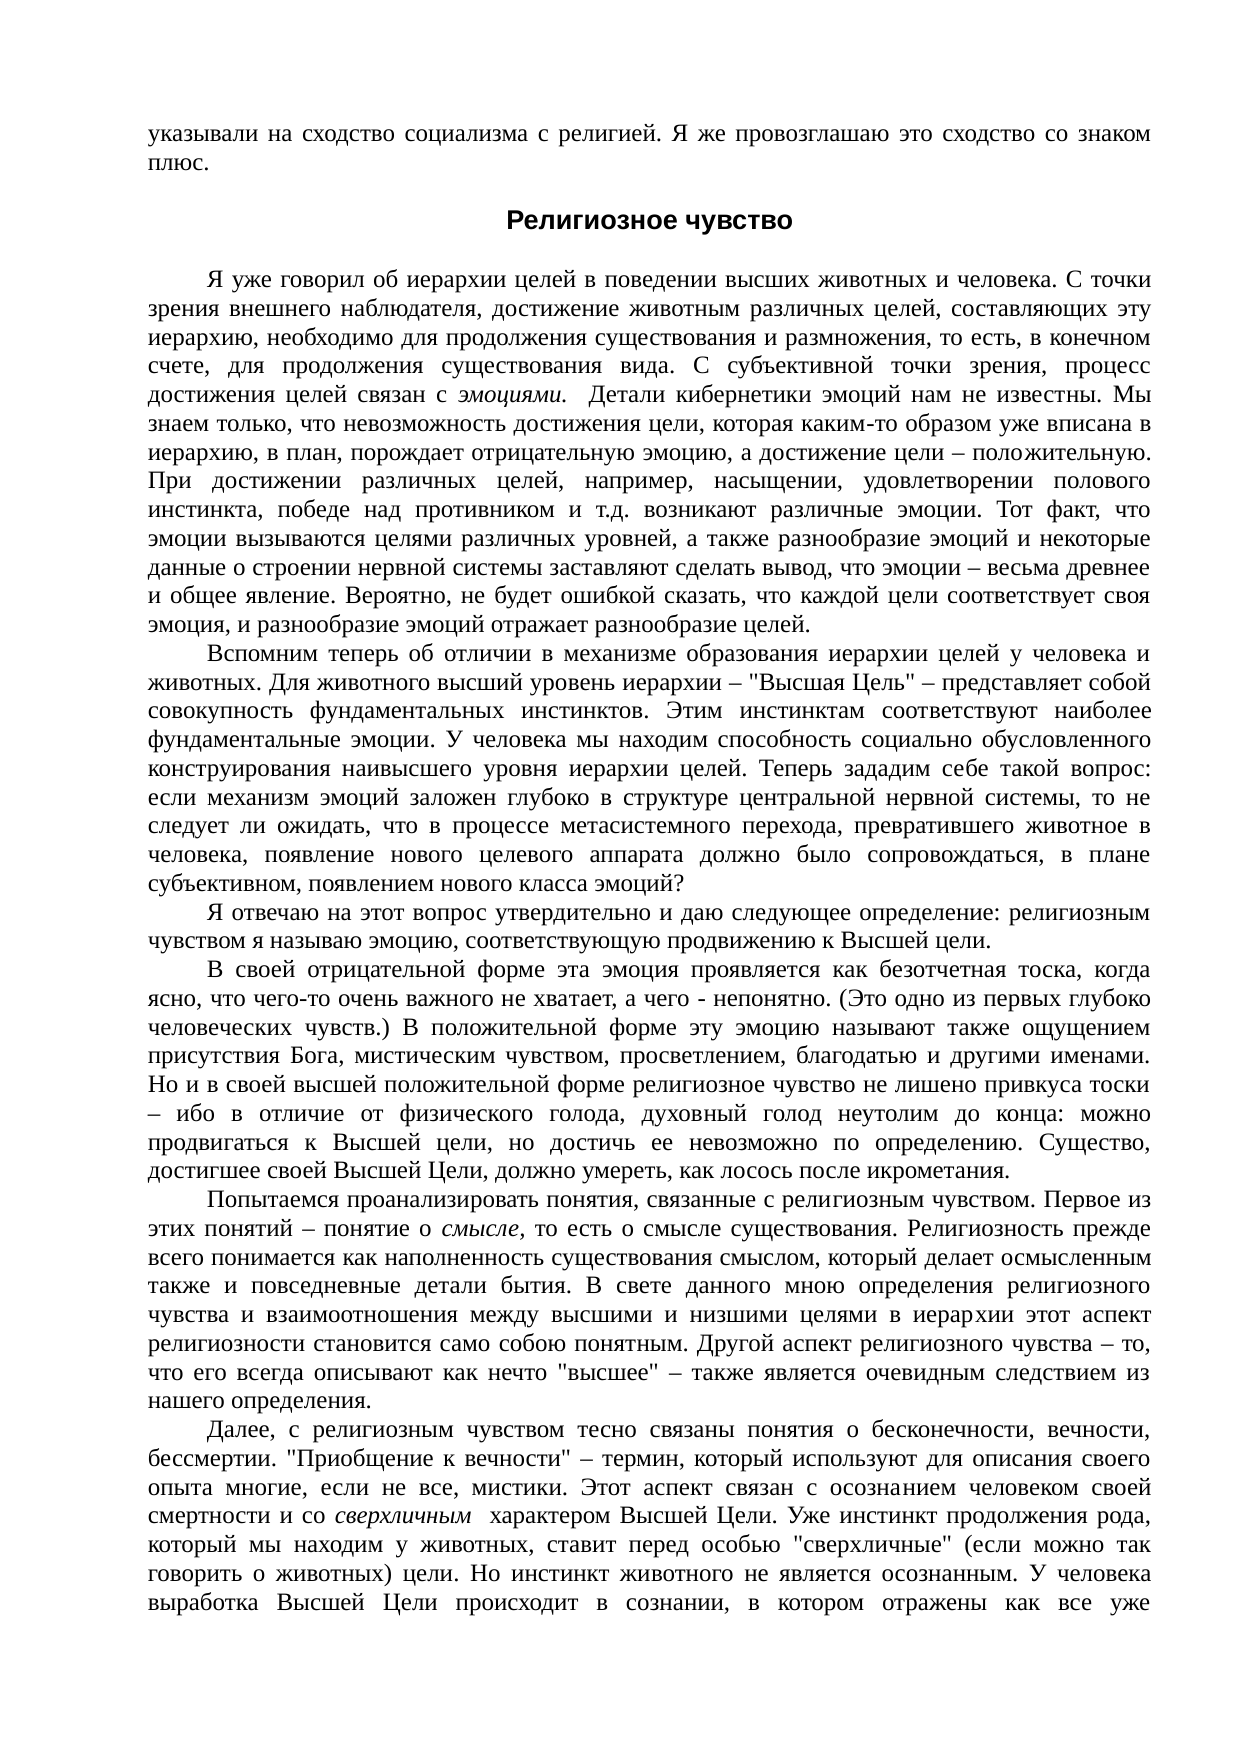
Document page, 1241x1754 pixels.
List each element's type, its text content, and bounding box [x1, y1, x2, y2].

text Я отвечаю на этот вопрос утвердительно и даю следующее определение: религиозным чувством я называю эмоцию, соот­ветствующую продвижению к Высшей цели. [148, 897, 1152, 954]
text В своей отрицательной форме эта эмоция проявляется как безотчетная тоска, когда ясно, что чего‑то очень важного не хва­тает, а чего ‑ непонятно. (Это одно из первых глубоко челове­ческих чувств.) В положительной форме эту эмоцию называют также ощущением присутствия Бога, мистическим чувством, просветлением, благодатью и другими именами. Но и в своей высшей положительной форме религиозное чувство не лишено привкуса тоски – ибо в отличие от физического голода, духов­ный голод неутолим до конца: можно продвигаться к Высшей цели, но достичь ее невозможно по определению. Существо, достигшее своей Высшей Цели, должно умереть, как лосось пос­ле икрометания. [148, 954, 1152, 1184]
text указывали на сходство социализма с религией. Я же провозглашаю это сходство со знаком плюс. [148, 118, 1152, 176]
subtitle Религиозное чувство [148, 204, 1152, 236]
text Попытаемся проанализировать понятия, связанные с рели­гиозным чувством. Первое из этих понятий – понятие о смысле, то есть о смысле существования. Религиозность прежде всего понимается как наполненность существования смыслом, кото­рый делает осмысленным также и повседневные детали бытия. В свете данного мною определения религиозного чувства и взаимоотношения между высшими и низшими целями в иерар­хии этот аспект религиозности становится само собою понят­ным. Другой аспект религиозного чувства – то, что его всегда описывают как нечто "высшее" – также является очевидным следствием из нашего определения. [148, 1184, 1152, 1414]
text Я уже говорил об иерархии целей в поведении высших живот­ных и человека. С точки зрения внешнего наблюдателя, достиже­ние животным различных целей, составляющих эту иерархию, необходимо для продолжения существования и размножения, то есть, в конечном счете, для продолжения существования вида. С субъективной точки зрения, процесс достижения целей связан с эмоциями. Детали кибернетики эмоций нам не извест­ны. Мы знаем только, что невозможность достижения цели, которая каким‑то образом уже вписана в иерархию, в план, порождает отрицательную эмоцию, а достижение цели – поло­жительную. При достижении различных целей, например, насыщении, удовлетворении полового инстинкта, победе над противником и т.д. возникают различные эмоции. Тот факт, что эмоции вызываются целями различных уровней, а также разнообразие эмоций и некоторые данные о строении нервной системы заставляют сделать вывод, что эмоции – весьма древнее и общее явление. Вероятно, не будет ошибкой сказать, что каждой цели соответствует своя эмоция, и разнообразие эмоций отражает разнообразие целей. [148, 264, 1152, 638]
text Далее, с религиозным чувством тесно связаны понятия о бесконечности, вечности, бессмертии. "Приобщение к вечности" – термин, который используют для описания своего опы­та многие, если не все, мистики. Этот аспект связан с осозна­нием человеком своей смертности и со сверхличным характе­ром Высшей Цели. Уже инстинкт продолжения рода, который мы находим у животных, ставит перед особью "сверхличные" (если можно так говорить о животных) цели. Но инстинкт жи­вотного не является осознанным. У человека выработка Выс­шей Цели происходит в сознании, в котором отражены как все уже [148, 1414, 1152, 1616]
text Вспомним теперь об отличии в механизме образования иерархии целей у человека и животных. Для животного высший уро­вень иерархии – "Высшая Цель" – представляет собой совокуп­ность фундаментальных инстинктов. Этим инстинктам соот­ветствуют наиболее фундаментальные эмоции. У человека мы находим способность социально обусловленного конструиро­вания наивысшего уровня иерархии целей. Теперь зададим се­бе такой вопрос: если механизм эмоций заложен глубоко в структуре центральной нервной системы, то не следует ли ожи­дать, что в процессе метасистемного перехода, превратившего животное в человека, появление нового целевого аппарата должно было сопровождаться, в плане субъективном, появле­нием нового класса эмоций? [148, 638, 1152, 897]
